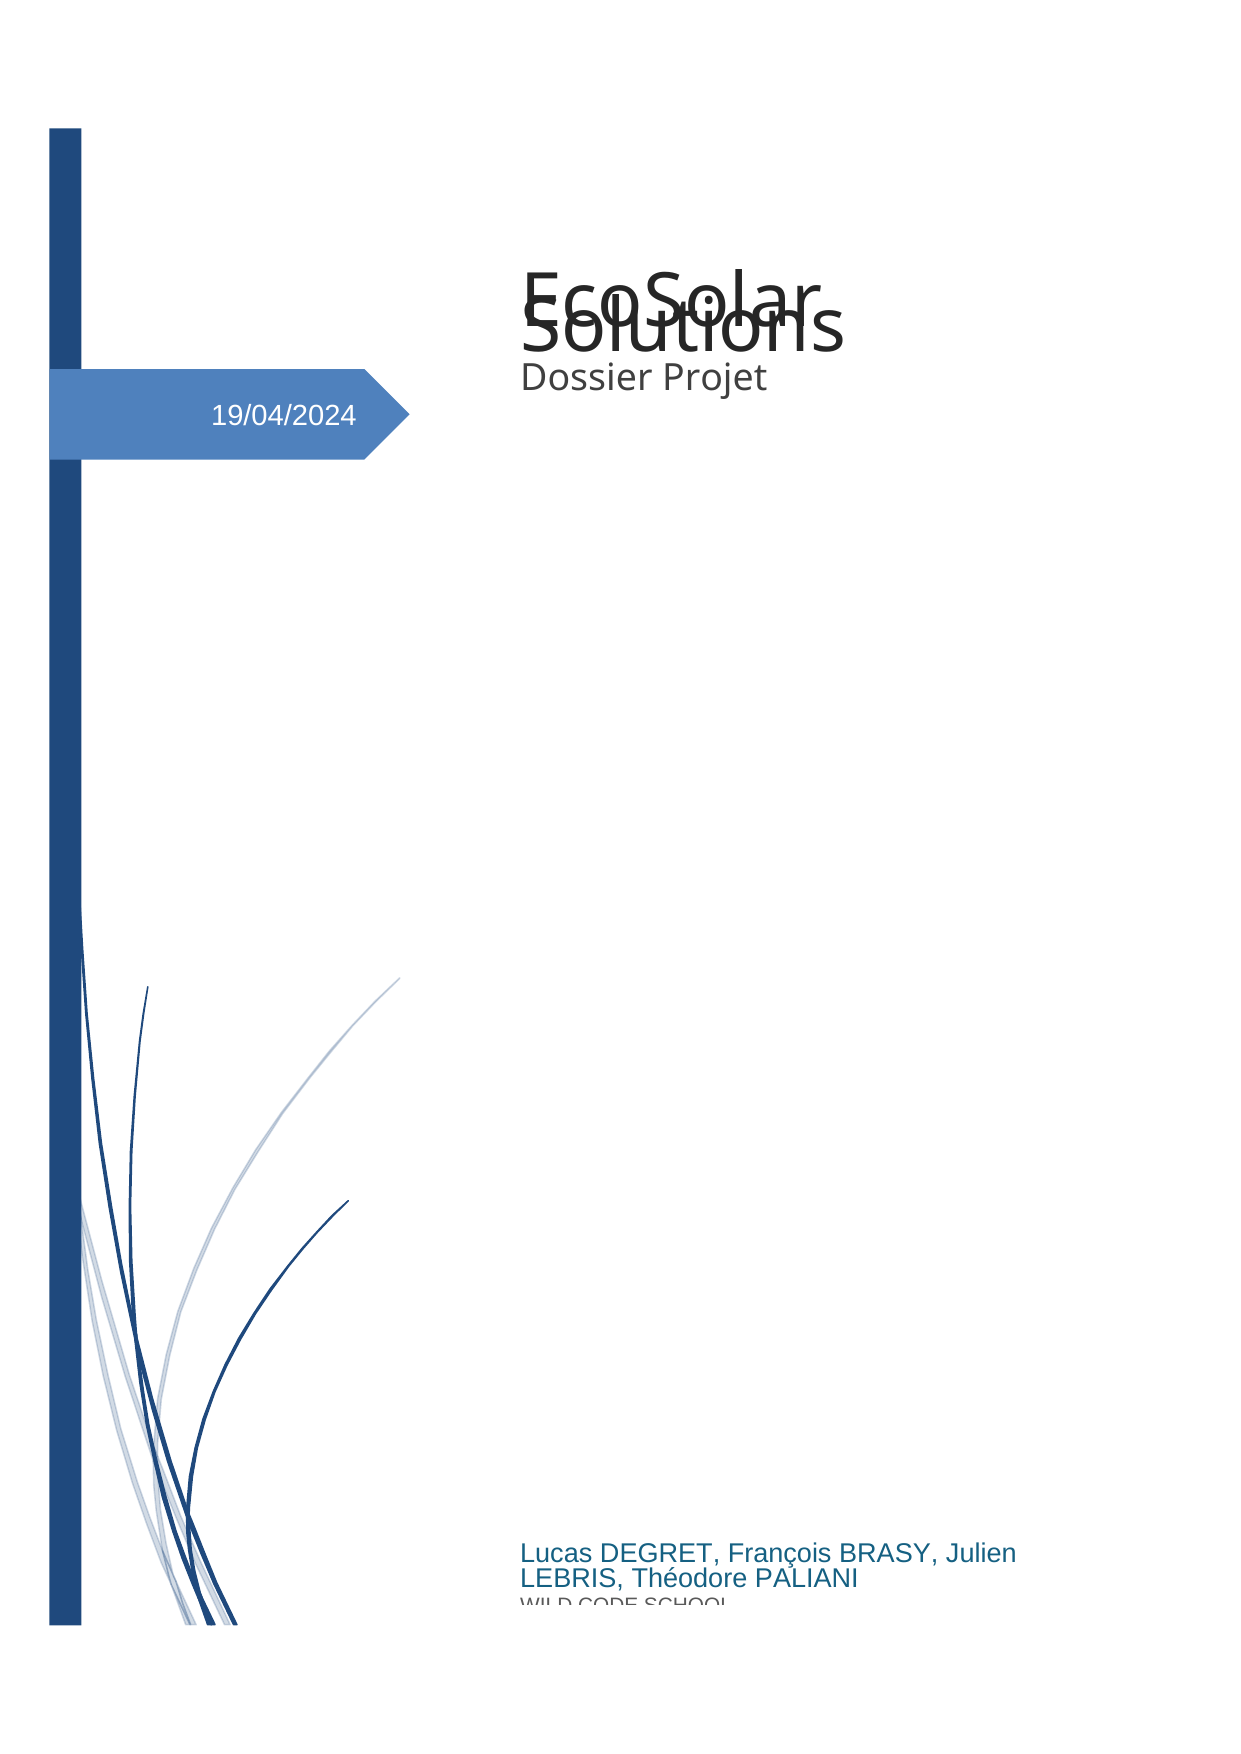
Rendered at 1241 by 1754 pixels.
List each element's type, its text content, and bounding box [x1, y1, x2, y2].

text EcoSolar Solutions [572, 324, 595, 346]
text EcoSolar Solutions [638, 306, 674, 346]
text EcoSolar Solutions [729, 316, 752, 346]
text WILD CODE SCHOOL [520, 1593, 1122, 1604]
text Dossier Projet [520, 368, 1122, 395]
text EcoSolar Solutions [520, 306, 1122, 356]
text Lucas DEGRET, François BRASY, Julien LEBRIS, Théodore PALIANI [520, 1543, 1122, 1593]
